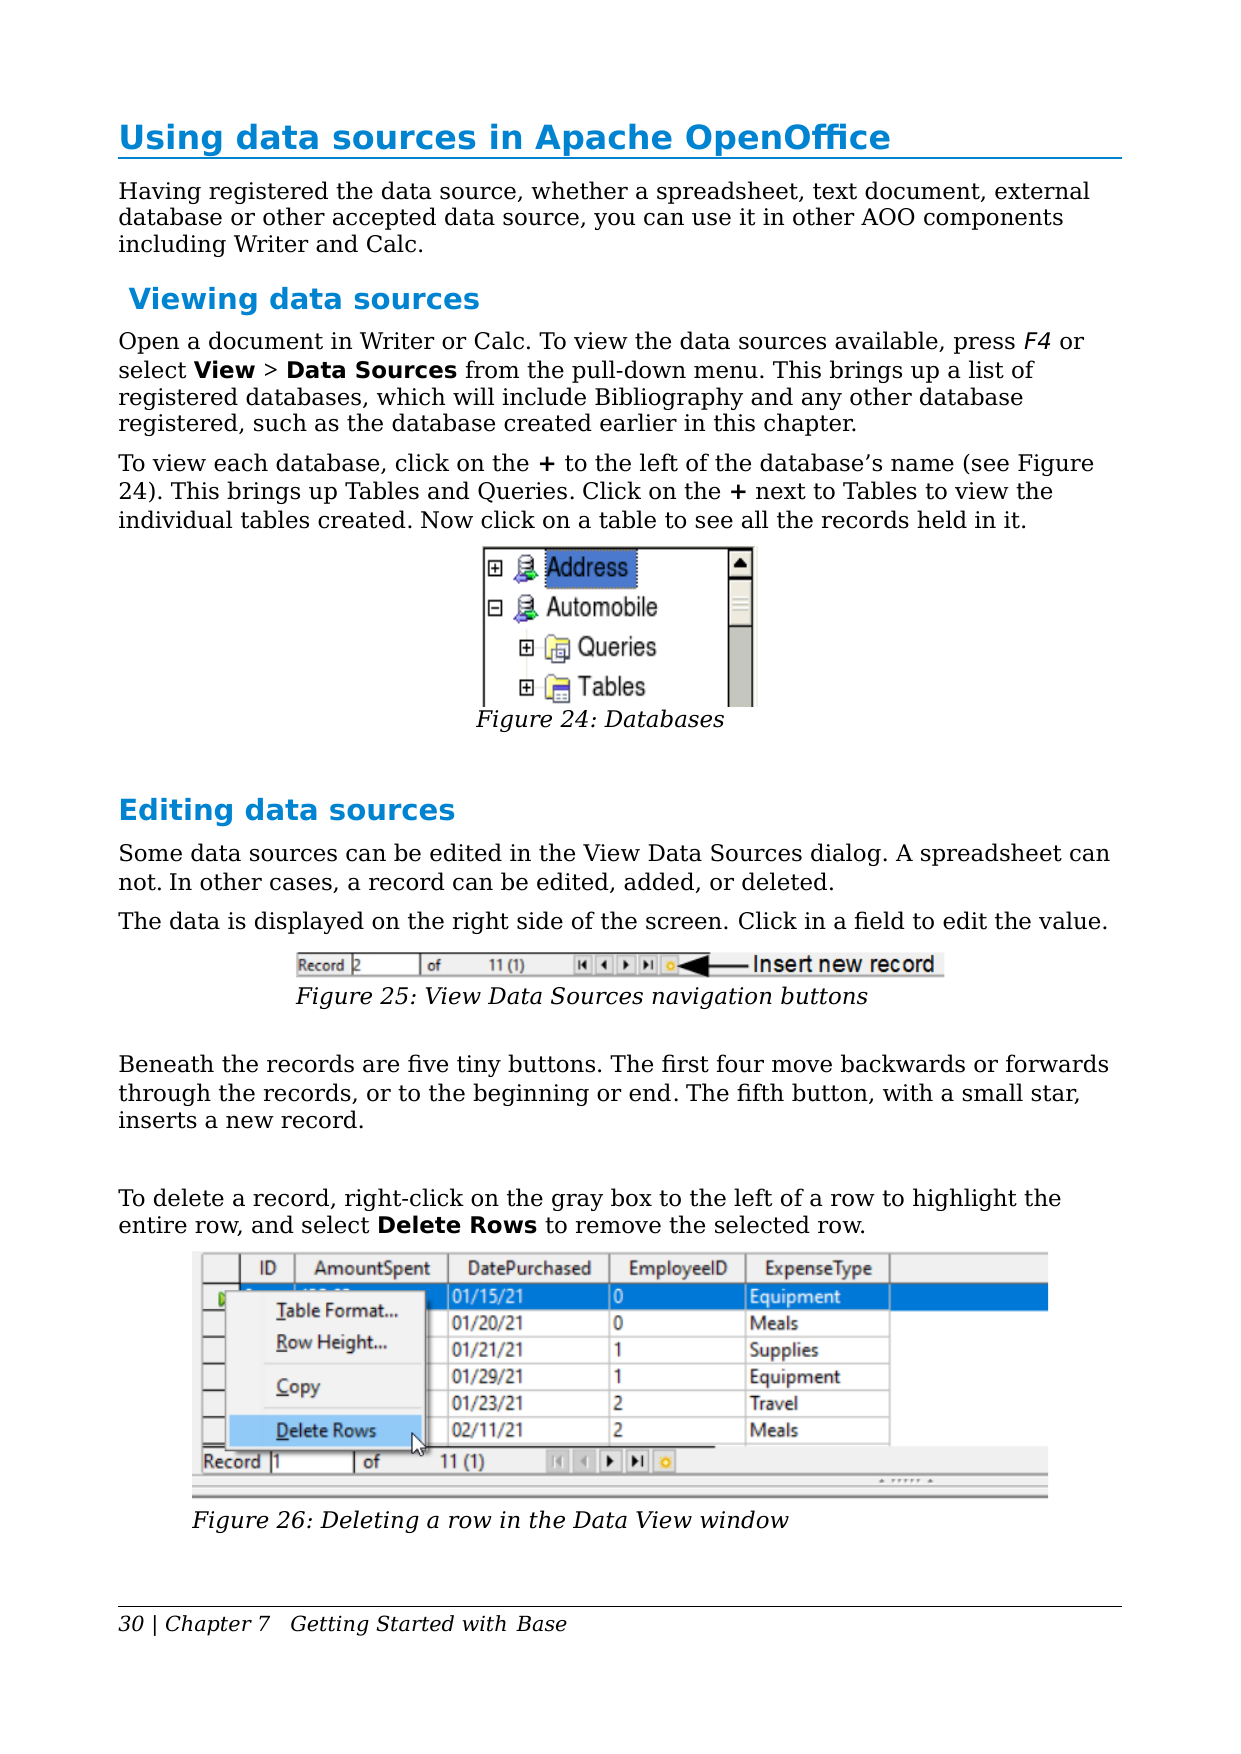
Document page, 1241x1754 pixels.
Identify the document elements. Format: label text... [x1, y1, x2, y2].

text Beneath the records are five tiny buttons. The first four move backwards or forwards through the records, or to the beginning or end. The fifth button, with a small star, inserts a new record. [118, 1051, 1122, 1133]
subtitle Viewing data sources [118, 282, 1122, 316]
text Some data sources can be edited in the View Data Sources dialog. A spreadsheet can not. In other cases, a record can be edited, added, or deleted. [118, 840, 1122, 895]
text Figure 24: Databases [476, 546, 764, 733]
text Having registered the data source, whether a spreadsheet, text document, external database or other accepted data source, you can use it in other AOO components including Writer and Calc. [118, 178, 1122, 258]
text Figure 25: View Data Sources navigation buttons [296, 984, 944, 1010]
picture [192, 1251, 1049, 1508]
picture [482, 546, 758, 707]
text Open a document in Writer or Calc. To view the data sources available, press F4 or select View > Data Sources from the pull-down menu. This brings up a list of registered databases, which will include Bibliography and any other database registered, such as the database created earlier in this chapter. [118, 328, 1122, 437]
subtitle Editing data sources [118, 793, 1122, 827]
picture [295, 947, 945, 984]
subtitle Using data sources in Apache OpenOffice [118, 118, 1122, 157]
text The data is displayed on the right side of the screen. Click in a field to edit the value. [118, 908, 1122, 934]
text Figure 26: Deleting a row in the Data View window [192, 1508, 1048, 1534]
text To delete a record, right-click on the gray box to the left of a row to highlight the entire row, and select Delete Rows to remove the selected row. [118, 1185, 1122, 1238]
text To view each database, click on the + to the left of the database’s name (see Figure 24). This brings up Tables and Queries. Click on the + next to Tables to view the individual tables created. Now click on a table to see all the records held in it. [118, 450, 1122, 534]
